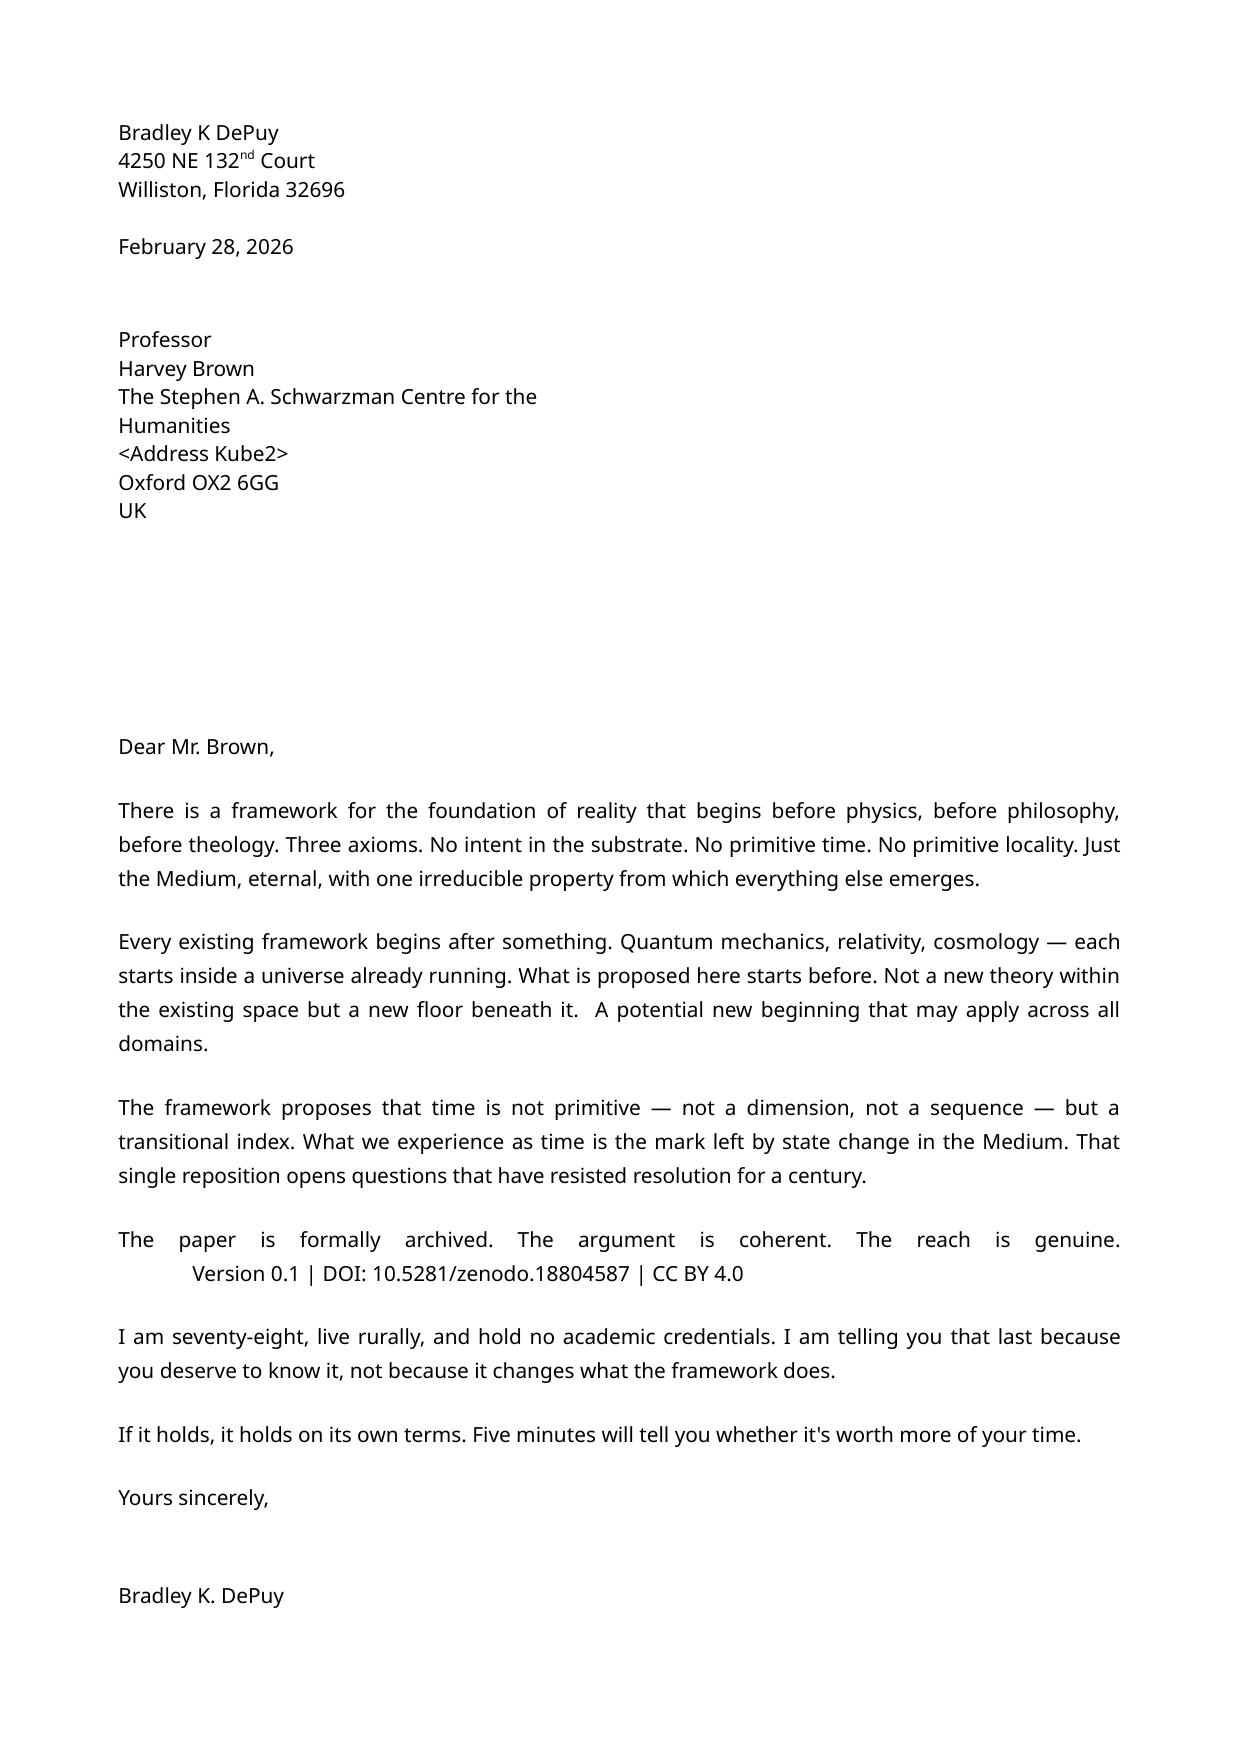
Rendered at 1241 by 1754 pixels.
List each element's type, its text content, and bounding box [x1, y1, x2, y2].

text Dear Mr. Brown, [118, 319, 1122, 761]
text Harvey Brown [118, 354, 561, 382]
text If it holds, it holds on its own terms. Five minutes will tell you whether it's worth more of your time. [118, 1420, 1122, 1448]
text Every existing framework begins after something. Quantum mechanics, relativity, cosmology — each starts inside a universe already running. What is proposed here starts before. Not a new theory within the existing space but a new floor beneath it. A potential new beginning that may apply across all domains. [118, 927, 1122, 1058]
text Oxford OX2 6GG [118, 468, 561, 496]
text Professor [118, 326, 561, 354]
text The paper is formally archived. The argument is coherent. The reach is genuine. Version 0.1 | DOI: 10.5281/zenodo.18804587 | CC BY 4.0 [118, 1225, 1122, 1287]
text I am seventy-eight, live rurally, and hold no academic credentials. I am telling you that last because you deserve to know it, not because it changes what the framework does. [118, 1322, 1122, 1385]
text UK [118, 496, 561, 524]
text Bradley K. DePuy [118, 1581, 1122, 1609]
text The framework proposes that time is not primitive — not a dimension, not a sequence — but a transitional index. What we experience as time is the mark left by state change in the Medium. That single reposition opens questions that have resisted resolution for a century. [118, 1093, 1122, 1190]
text Yours sincerely, [118, 1483, 1122, 1546]
text <Address Kube2> [118, 439, 561, 468]
text Bradley K DePuy 4250 NE 132nd Court Williston, Florida 32696 February 28, 2026 [118, 118, 1122, 260]
text The Stephen A. Schwarzman Centre for the Humanities [118, 382, 561, 439]
text There is a framework for the foundation of reality that begins before physics, before philosophy, before theology. Three axioms. No intent in the substrate. No primitive time. No primitive locality. Just the Medium, eternal, with one irreducible property from which everything else emerges. [118, 796, 1122, 892]
